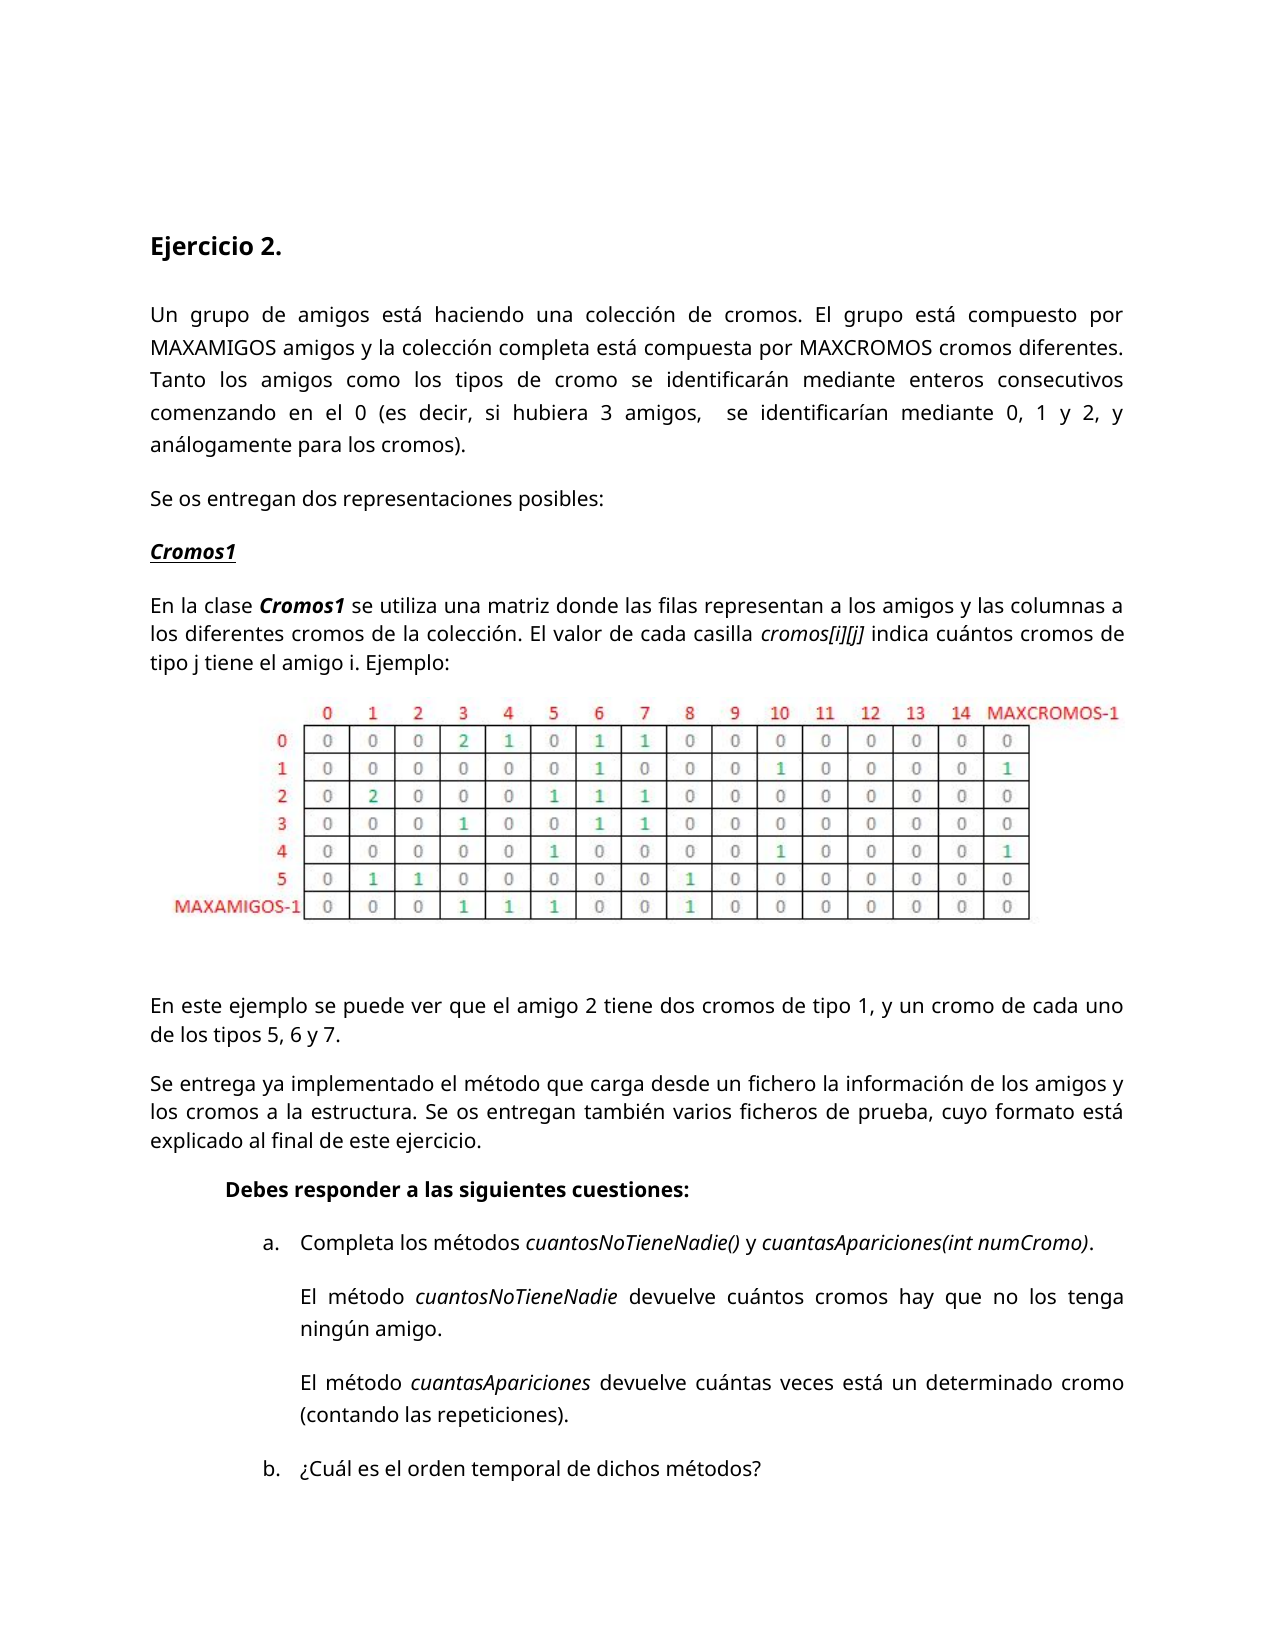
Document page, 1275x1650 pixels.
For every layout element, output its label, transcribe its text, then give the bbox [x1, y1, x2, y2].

text Ejercicio 2. [150, 228, 1125, 262]
text En la clase Cromos1 se utiliza una matriz donde las filas representan a los amigos y las columnas a los diferentes cromos de la colección. El valor de cada casilla cromos[i][j] indica cuántos cromos de tipo j tiene el amigo i. Ejemplo: [150, 591, 1125, 676]
text El método cuantosNoTieneNadie devuelve cuántos cromos hay que no los tenga ningún amigo. [300, 1282, 1125, 1343]
text En este ejemplo se puede ver que el amigo 2 tiene dos cromos de tipo 1, y un cromo de cada uno de los tipos 5, 6 y 7. [150, 991, 1125, 1048]
picture [150, 697, 1125, 924]
text Se entrega ya implementado el método que carga desde un fichero la información de los amigos y los cromos a la estructura. Se os entregan también varios ficheros de prueba, cuyo formato está explicado al final de este ejercicio. [150, 1069, 1125, 1154]
list ¿Cuál es el orden temporal de dichos métodos? [262, 1454, 1125, 1482]
text Un grupo de amigos está haciendo una colección de cromos. El grupo está compuesto por MAXAMIGOS amigos y la colección completa está compuesta por MAXCROMOS cromos diferentes. Tanto los amigos como los tipos de cromo se identificarán mediante enteros consecutivos comenzando en el 0 (es decir, si hubiera 3 amigos, se identificarían mediante 0, 1 y 2, y análogamente para los cromos). [150, 300, 1125, 459]
text El método cuantasApariciones devuelve cuántas veces está un determinado cromo (contando las repeticiones). [300, 1368, 1125, 1429]
text Cromos1 [150, 537, 1125, 566]
text Debes responder a las siguientes cuestiones: [150, 1175, 1125, 1203]
list Completa los métodos cuantosNoTieneNadie() y cuantasApariciones(int numCromo). [262, 1228, 1125, 1257]
text Se os entregan dos representaciones posibles: [150, 484, 1125, 512]
